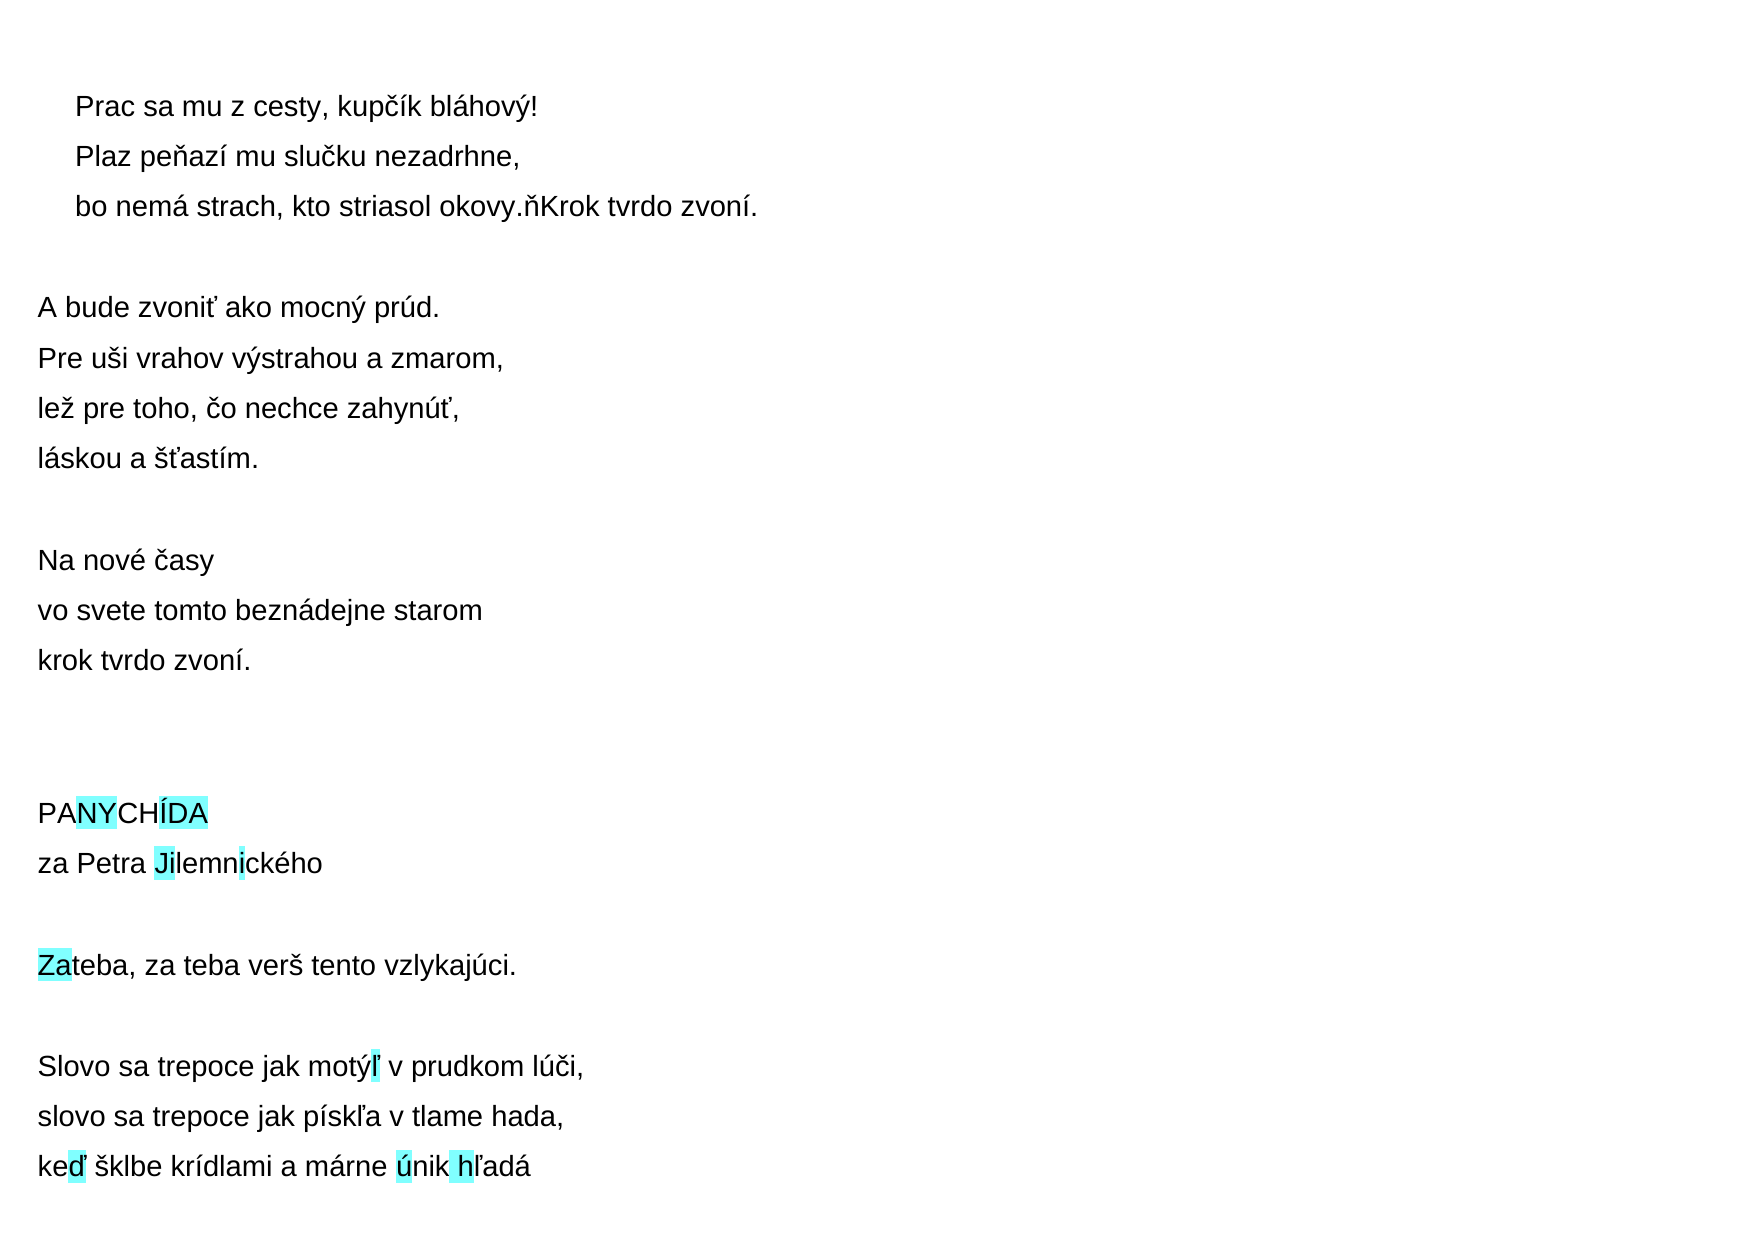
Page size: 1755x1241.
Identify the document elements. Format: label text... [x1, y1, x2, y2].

text A bude zvoniť ako mocný prúd. [37, 291, 1148, 324]
text Plaz peňazí mu slučku nezadrhne, [37, 139, 1148, 172]
text krok tvrdo zvoní. [37, 643, 1148, 677]
text Slovo sa trepoce jak motýľ v prudkom lúči, [37, 1049, 1148, 1082]
text láskou a šťastím. [37, 441, 1148, 475]
text Prac sa mu z cesty, kupčík bláhový! [37, 88, 1148, 122]
text keď šklbe krídlami a márne únik hľadá [37, 1149, 1148, 1183]
text slovo sa trepoce jak pískľa v tlame hada, [37, 1099, 1148, 1133]
text PANYCHÍDA [37, 796, 1148, 829]
text bo nemá strach, kto striasol okovy.ňKrok tvrdo zvoní. [37, 189, 1148, 223]
text za Petra Jilemnického [37, 846, 1148, 880]
text Pre uši vrahov výstrahou a zmarom, [37, 341, 1148, 374]
text Zateba, za teba verš tento vzlykajúci. [37, 947, 1148, 981]
text lež pre toho, čo nechce zahynúť, [37, 391, 1148, 425]
text vo svete tomto beznádejne starom [37, 593, 1148, 627]
text Na nové časy [37, 543, 1148, 576]
